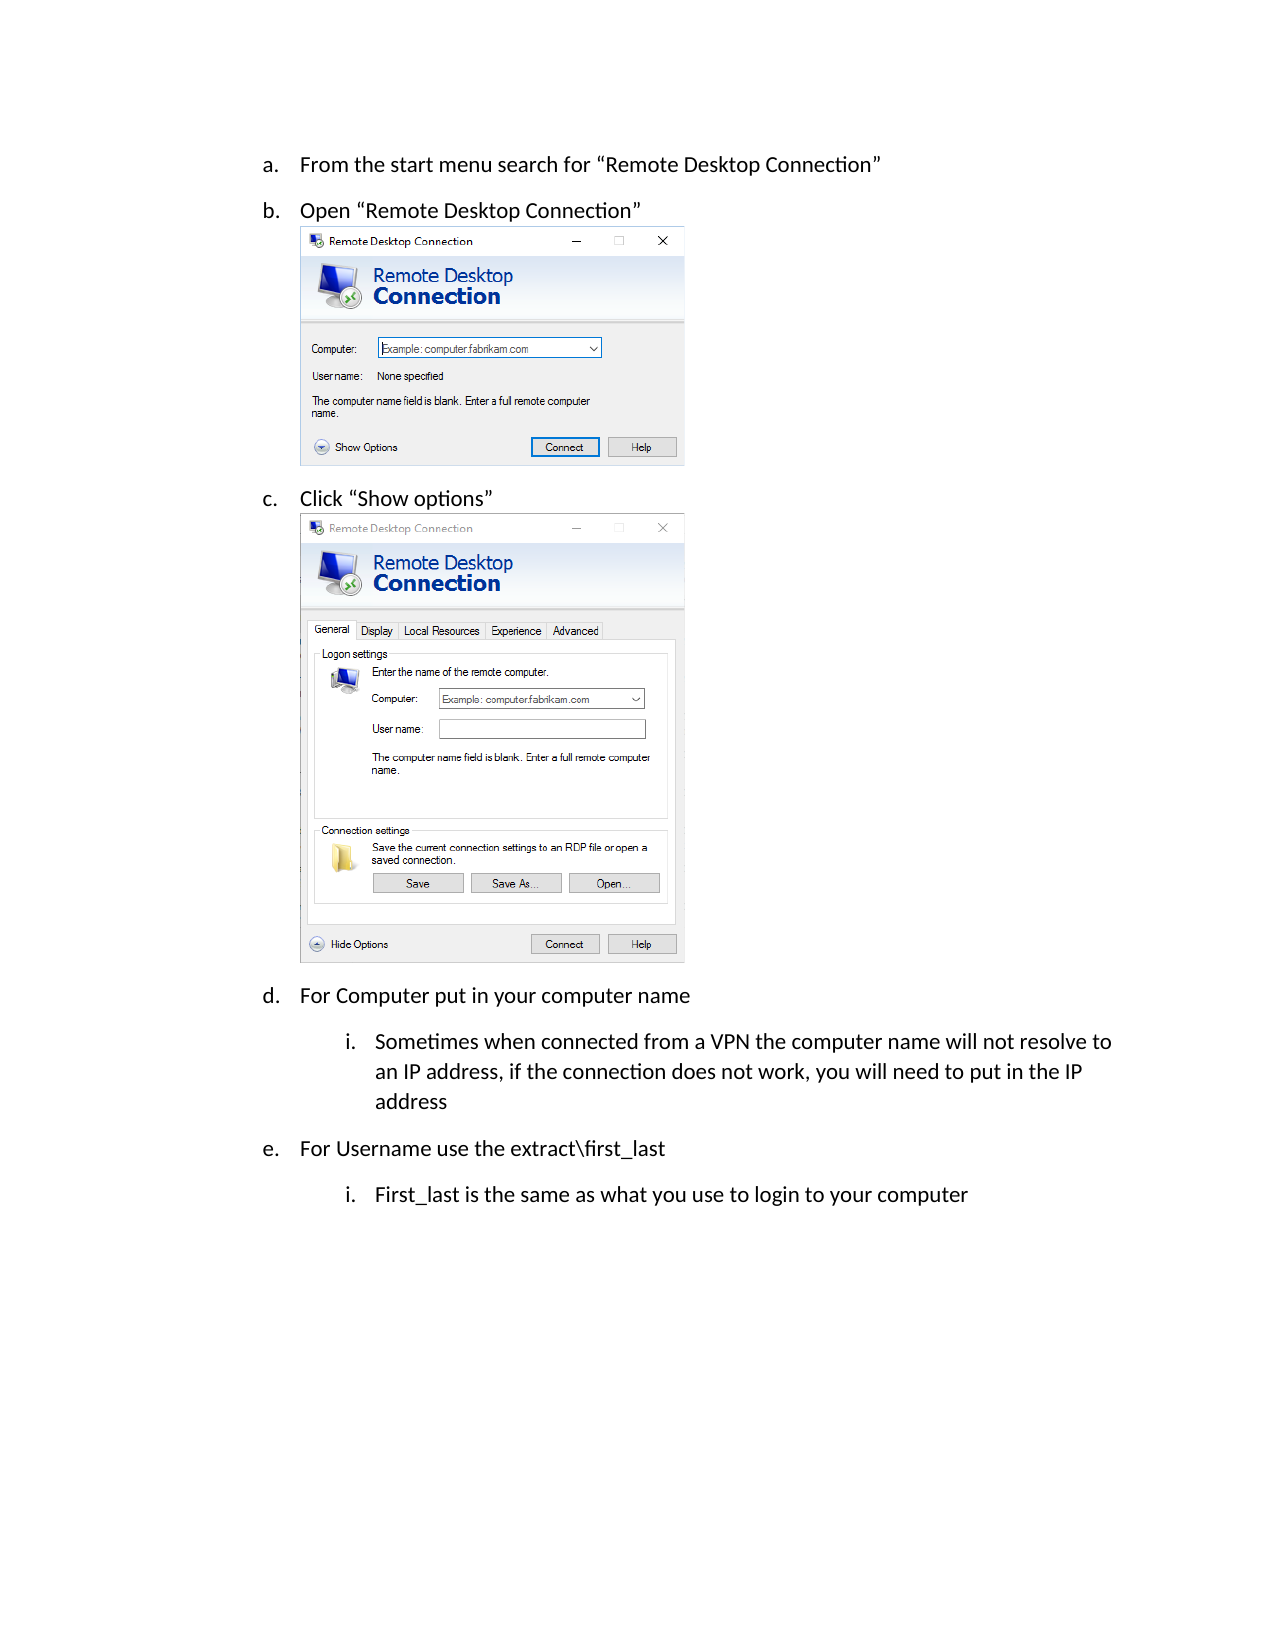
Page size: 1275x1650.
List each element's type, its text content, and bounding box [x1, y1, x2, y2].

list First_last is the same as what you use to login to your computer [356, 1180, 1125, 1208]
list Click “Show options” [262, 484, 1125, 962]
list Open “Remote Desktop Connection” [262, 197, 1125, 466]
list From the start menu search for “Remote Desktop Connection” [262, 150, 1125, 178]
list Sometimes when connected from a VPN the computer name will not resolve to an IP address, if the connection does not work, you will need to put in the IP address [356, 1027, 1125, 1115]
list For Username use the extract\first_last [262, 1134, 1125, 1162]
list For Computer put in your computer name [262, 981, 1125, 1009]
